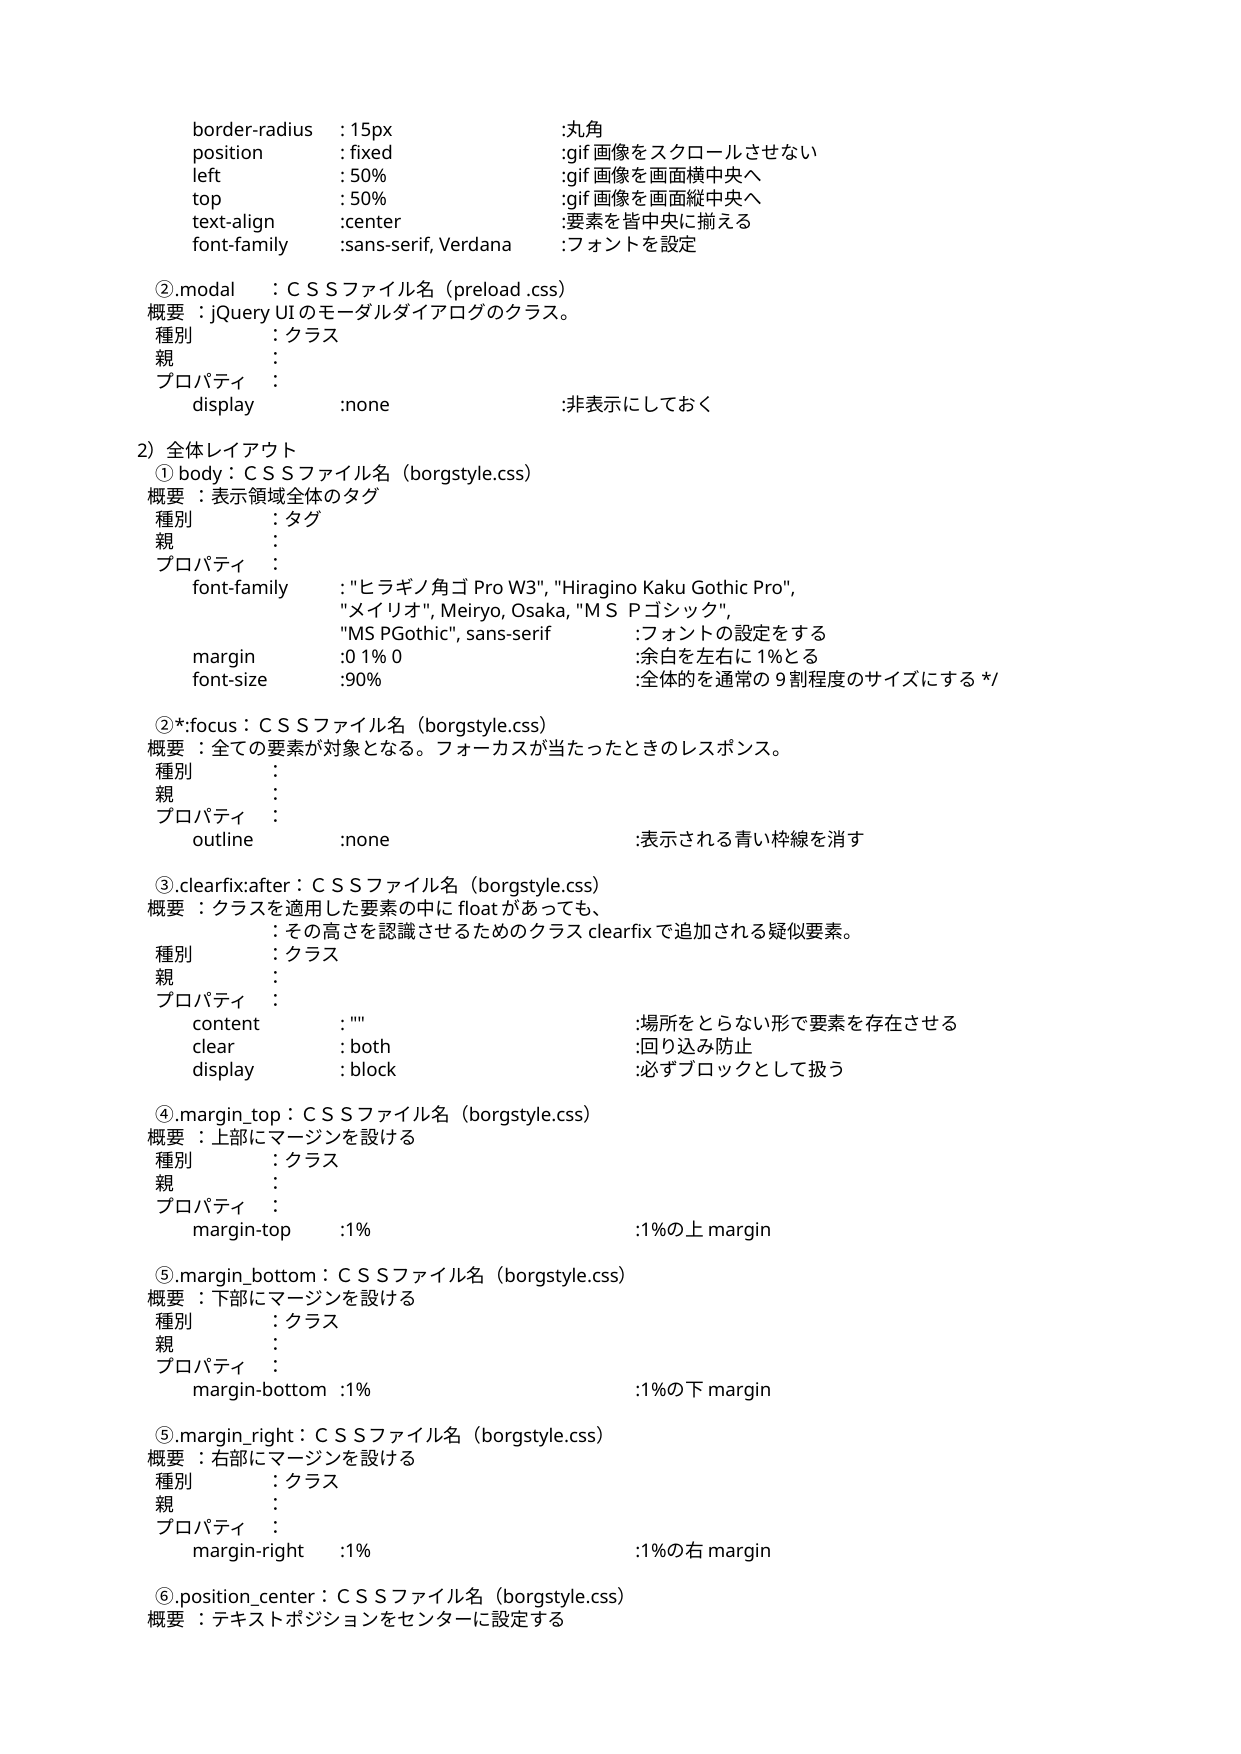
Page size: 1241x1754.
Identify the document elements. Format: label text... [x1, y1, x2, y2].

text ②.modal ：ＣＳＳファイル名（preload .css） [118, 278, 1122, 301]
text 種別 ：タグ [118, 508, 1122, 531]
text 種別 ：クラス [118, 1470, 1122, 1493]
text 親 ： [118, 1333, 1122, 1356]
text display : block :必ずブロックとして扱う [118, 1058, 1122, 1081]
text 親 ： [118, 347, 1122, 370]
text border-radius : 15px :丸角 [118, 118, 1122, 141]
text 親 ： [118, 1172, 1122, 1195]
text 概要 ：右部にマージンを設ける [118, 1447, 1122, 1470]
text clear : both :回り込み防止 [118, 1035, 1122, 1058]
text 種別 ：クラス [118, 324, 1122, 347]
text "メイリオ", Meiryo, Osaka, "ＭＳ Ｐゴシック", [118, 599, 1122, 622]
text text-align :center :要素を皆中央に揃える [118, 210, 1122, 233]
text プロパティ ： [118, 1516, 1122, 1539]
text 概要 ：表示領域全体のタグ [118, 485, 1122, 508]
text display :none :非表示にしておく [118, 393, 1122, 416]
text 種別 ：クラス [118, 1149, 1122, 1172]
text margin :0 1% 0 :余白を左右に1%とる [118, 645, 1122, 668]
text 種別 ：クラス [118, 1310, 1122, 1333]
text "MS PGothic", sans-serif :フォントの設定をする [118, 622, 1122, 645]
text プロパティ ： [118, 370, 1122, 393]
text font-family :sans-serif, Verdana :フォントを設定 [118, 233, 1122, 256]
text ①body：ＣＳＳファイル名（borgstyle.css） [118, 462, 1122, 485]
text outline :none :表示される青い枠線を消す [118, 828, 1122, 851]
text 概要 ：全ての要素が対象となる。フォーカスが当たったときのレスポンス。 [118, 737, 1122, 760]
text プロパティ ： [118, 1356, 1122, 1378]
text top : 50% :gif画像を画面縦中央へ [118, 187, 1122, 210]
text 概要 ：テキストポジションをセンターに設定する [118, 1608, 1122, 1631]
text 種別 ：クラス [118, 943, 1122, 966]
text ⑤.margin_right：ＣＳＳファイル名（borgstyle.css） [118, 1424, 1122, 1447]
text 概要 ：下部にマージンを設ける [118, 1287, 1122, 1310]
text left : 50% :gif画像を画面横中央へ [118, 164, 1122, 187]
text プロパティ ： [118, 806, 1122, 828]
text 概要 ：jQuery UIのモーダルダイアログのクラス。 [118, 301, 1122, 324]
text content : "" :場所をとらない形で要素を存在させる [118, 1012, 1122, 1035]
text ⑤.margin_bottom：ＣＳＳファイル名（borgstyle.css） [118, 1264, 1122, 1287]
text ④.margin_top：ＣＳＳファイル名（borgstyle.css） [118, 1103, 1122, 1126]
text 2）全体レイアウト [118, 439, 1122, 462]
text プロパティ ： [118, 553, 1122, 576]
text 親 ： [118, 531, 1122, 553]
text ⑥.position_center：ＣＳＳファイル名（borgstyle.css） [118, 1585, 1122, 1608]
text font-family : "ヒラギノ角ゴ Pro W3", "Hiragino Kaku Gothic Pro", [118, 576, 1122, 599]
text ②*:focus：ＣＳＳファイル名（borgstyle.css） [118, 714, 1122, 737]
text margin-right :1% :1%の右margin [118, 1539, 1122, 1562]
text margin-bottom :1% :1%の下margin [118, 1378, 1122, 1401]
text margin-top :1% :1%の上margin [118, 1218, 1122, 1241]
text 種別 ： [118, 760, 1122, 783]
text position : fixed :gif画像をスクロールさせない [118, 141, 1122, 164]
text ：その高さを認識させるためのクラスclearfixで追加される疑似要素。 [118, 920, 1122, 943]
text プロパティ ： [118, 989, 1122, 1012]
text ③.clearfix:after：ＣＳＳファイル名（borgstyle.css） [118, 874, 1122, 897]
text プロパティ ： [118, 1195, 1122, 1218]
text 親 ： [118, 966, 1122, 989]
text 概要 ：上部にマージンを設ける [118, 1126, 1122, 1149]
text font-size :90% :全体的を通常の9割程度のサイズにする */ [118, 668, 1122, 691]
text 親 ： [118, 783, 1122, 806]
text 概要 ：クラスを適用した要素の中にfloatがあっても、 [118, 897, 1122, 920]
text 親 ： [118, 1493, 1122, 1516]
